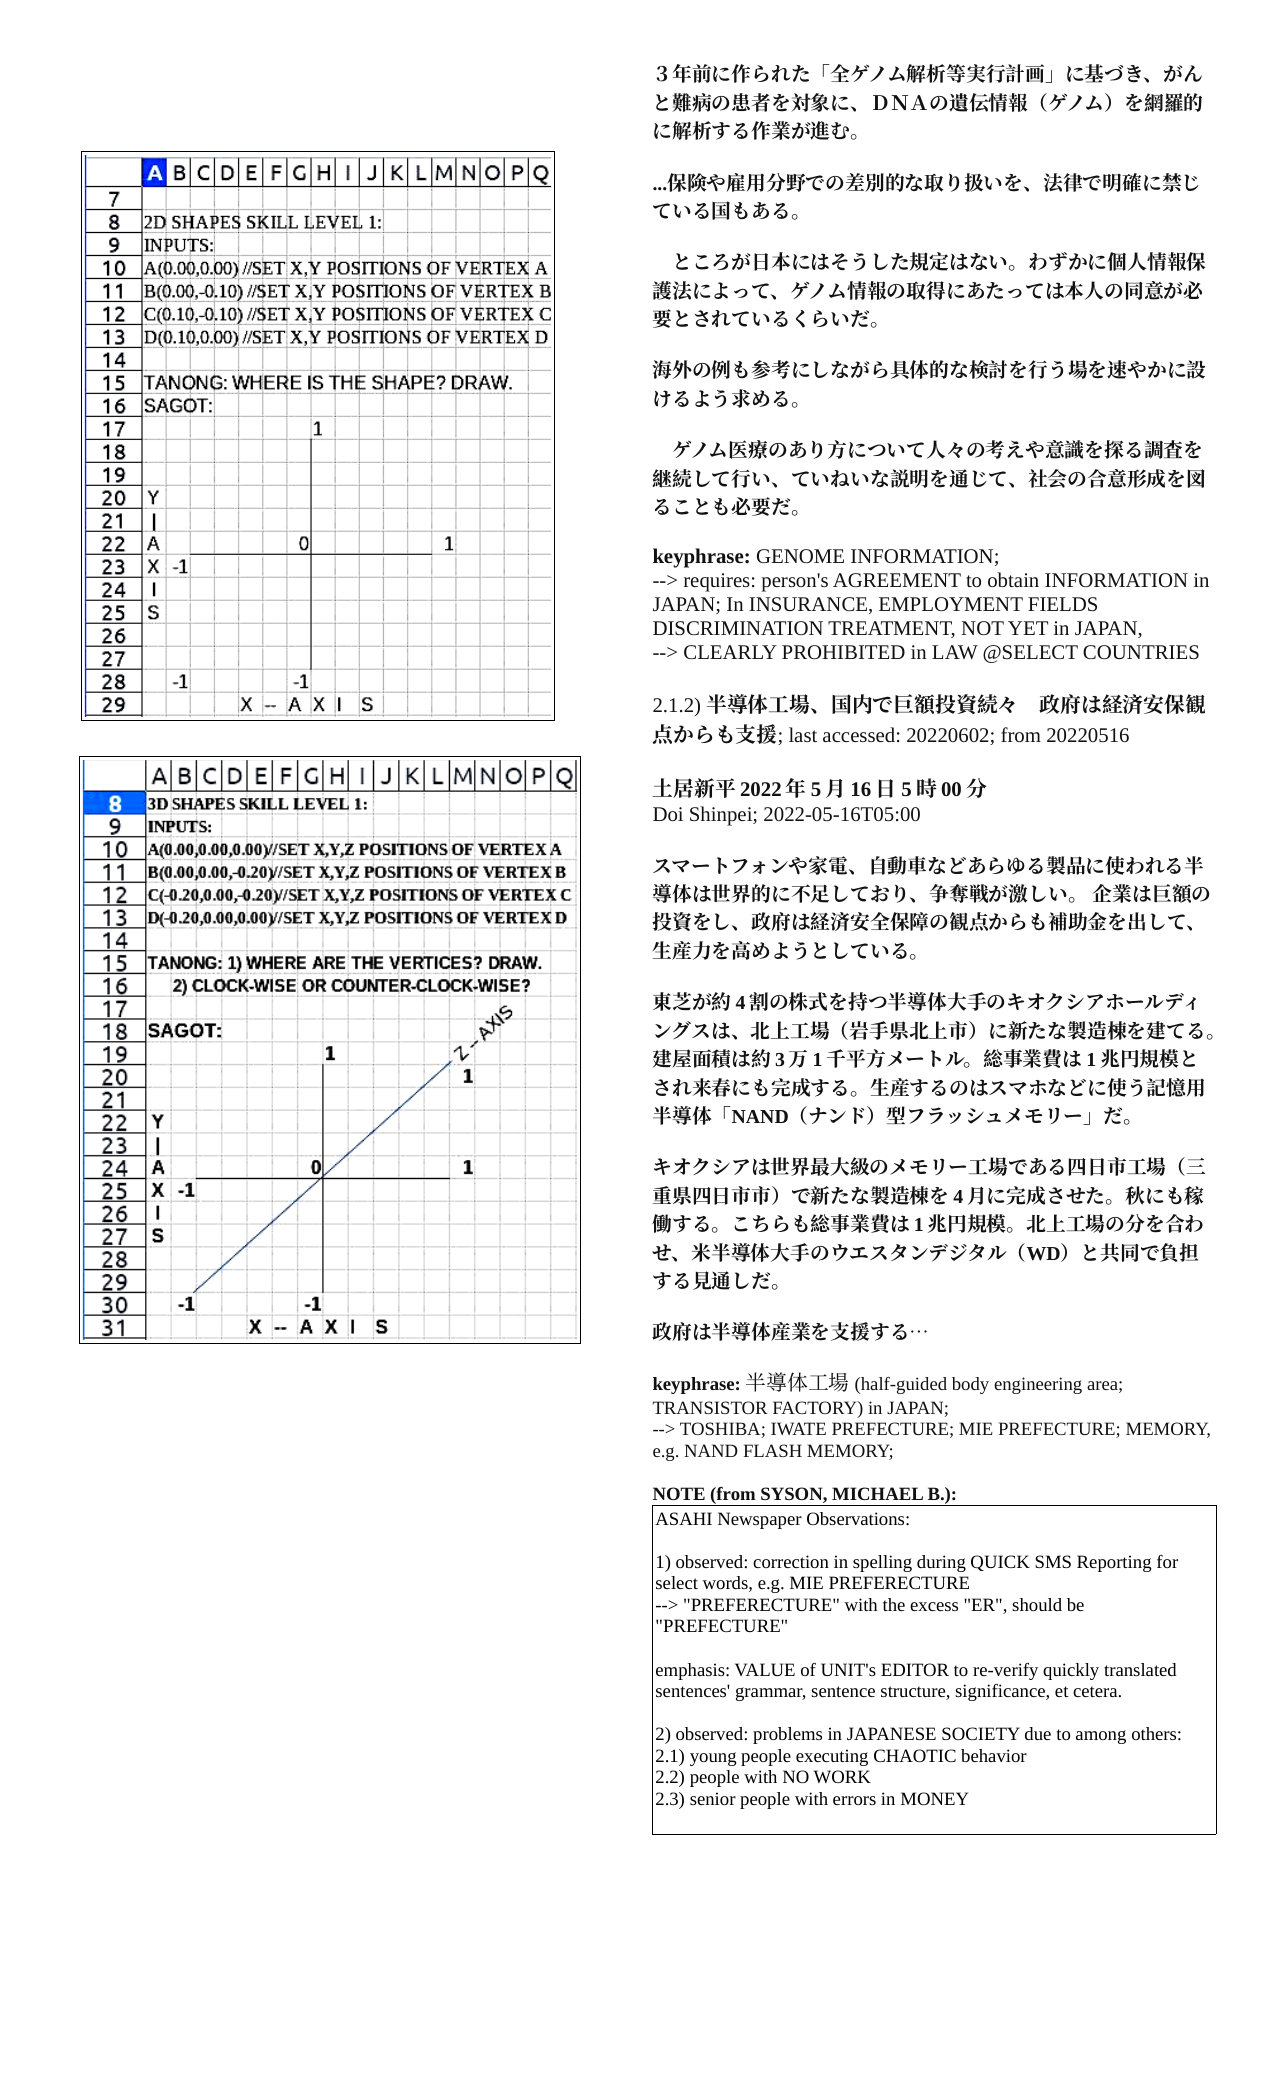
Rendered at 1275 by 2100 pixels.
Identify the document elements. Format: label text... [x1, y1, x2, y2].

picture [84, 155, 552, 717]
text 政府は半導体産業を支援する… [652, 1317, 1216, 1345]
text Doi Shinpei; 2022-05-16T05:00 [652, 802, 1216, 826]
text ３年前に作られた「全ゲノム解析等実行計画」に基づき、がんと難病の患者を対象に、ＤＮＡの遺伝情報（ゲノム）を網羅的に解析する作業が進む。 [652, 59, 1216, 144]
text ゲノム医療のあり方について人々の考えや意識を探る調査を継続して行い、ていねいな説明を通じて、社会の合意形成を図ることも必要だ。 [652, 435, 1216, 520]
text 2.1.2) 半導体工場、国内で巨額投資続々 政府は経済安保観点からも支援; last accessed: 20220602; from 20220516 [652, 688, 1216, 748]
text ところが日本にはそうした規定はない。わずかに個人情報保護法によって、ゲノム情報の取得にあたっては本人の同意が必要とされているくらいだ。 [652, 247, 1216, 332]
text キオクシアは世界最大級のメモリー工場である四日市工場（三重県四日市市）で新たな製造棟を4月に完成させた。秋にも稼働する。こちらも総事業費は1兆円規模。北上工場の分を合わせ、米半導体大手のウエスタンデジタル（WD）と共同で負担する見通しだ。 [652, 1152, 1216, 1294]
text --> requires: person's AGREEMENT to obtain INFORMATION in JAPAN; In INSURANCE, EMPLOYMENT FIELDS DISCRIMINATION TREATMENT, NOT YET in JAPAN, [652, 568, 1216, 640]
text keyphrase: 半導体工場 (half-guided body engineering area; TRANSISTOR FACTORY) in JAPAN; [652, 1367, 1216, 1418]
text 海外の例も参考にしながら具体的な検討を行う場を速やかに設けるよう求める。 [652, 355, 1216, 412]
text ...保険や雇用分野での差別的な取り扱いを、法律で明確に禁じている国もある。 [652, 167, 1216, 224]
text --> CLEARLY PROHIBITED in LAW @SELECT COUNTRIES [652, 640, 1216, 664]
text 土居新平2022年5月16日 5時00分 [652, 772, 1216, 802]
table_header ASAHI Newspaper Observations: 1) observed: correction in spelling during QUICK SMS Reporting for select words, e.g. MIE PREFERECTURE --> "PREFERECTURE" with the excess "ER", should be "PREFECTURE" emphasis: VALUE of UNIT's EDITOR to re-verify quickly translated sentences' grammar, sentence structure, significance, et cetera. 2) observed: problems in JAPANESE SOCIETY due to among others: 2.1) young people executing CHAOTIC behavior 2.2) people with NO WORK 2.3) senior people with errors in MONEY [653, 1506, 1216, 1834]
text keyphrase: GENOME INFORMATION; [652, 544, 1216, 568]
text NOTE (from SYSON, MICHAEL B.): [652, 1483, 1216, 1504]
text 東芝が約4割の株式を持つ半導体大手のキオクシアホールディングスは、北上工場（岩手県北上市）に新たな製造棟を建てる。建屋面積は約3万1千平方メートル。総事業費は1兆円規模とされ来春にも完成する。生産するのはスマホなどに使う記憶用半導体「NAND（ナンド）型フラッシュメモリー」だ。 [652, 987, 1216, 1129]
text スマートフォンや家電、自動車などあらゆる製品に使われる半導体は世界的に不足しており、争奪戦が激しい。 企業は巨額の投資をし、政府は経済安全保障の観点からも補助金を出して、生産力を高めようとしている。 [652, 850, 1216, 964]
picture [82, 760, 578, 1340]
text --> TOSHIBA; IWATE PREFECTURE; MIE PREFECTURE; MEMORY, e.g. NAND FLASH MEMORY; [652, 1418, 1216, 1461]
